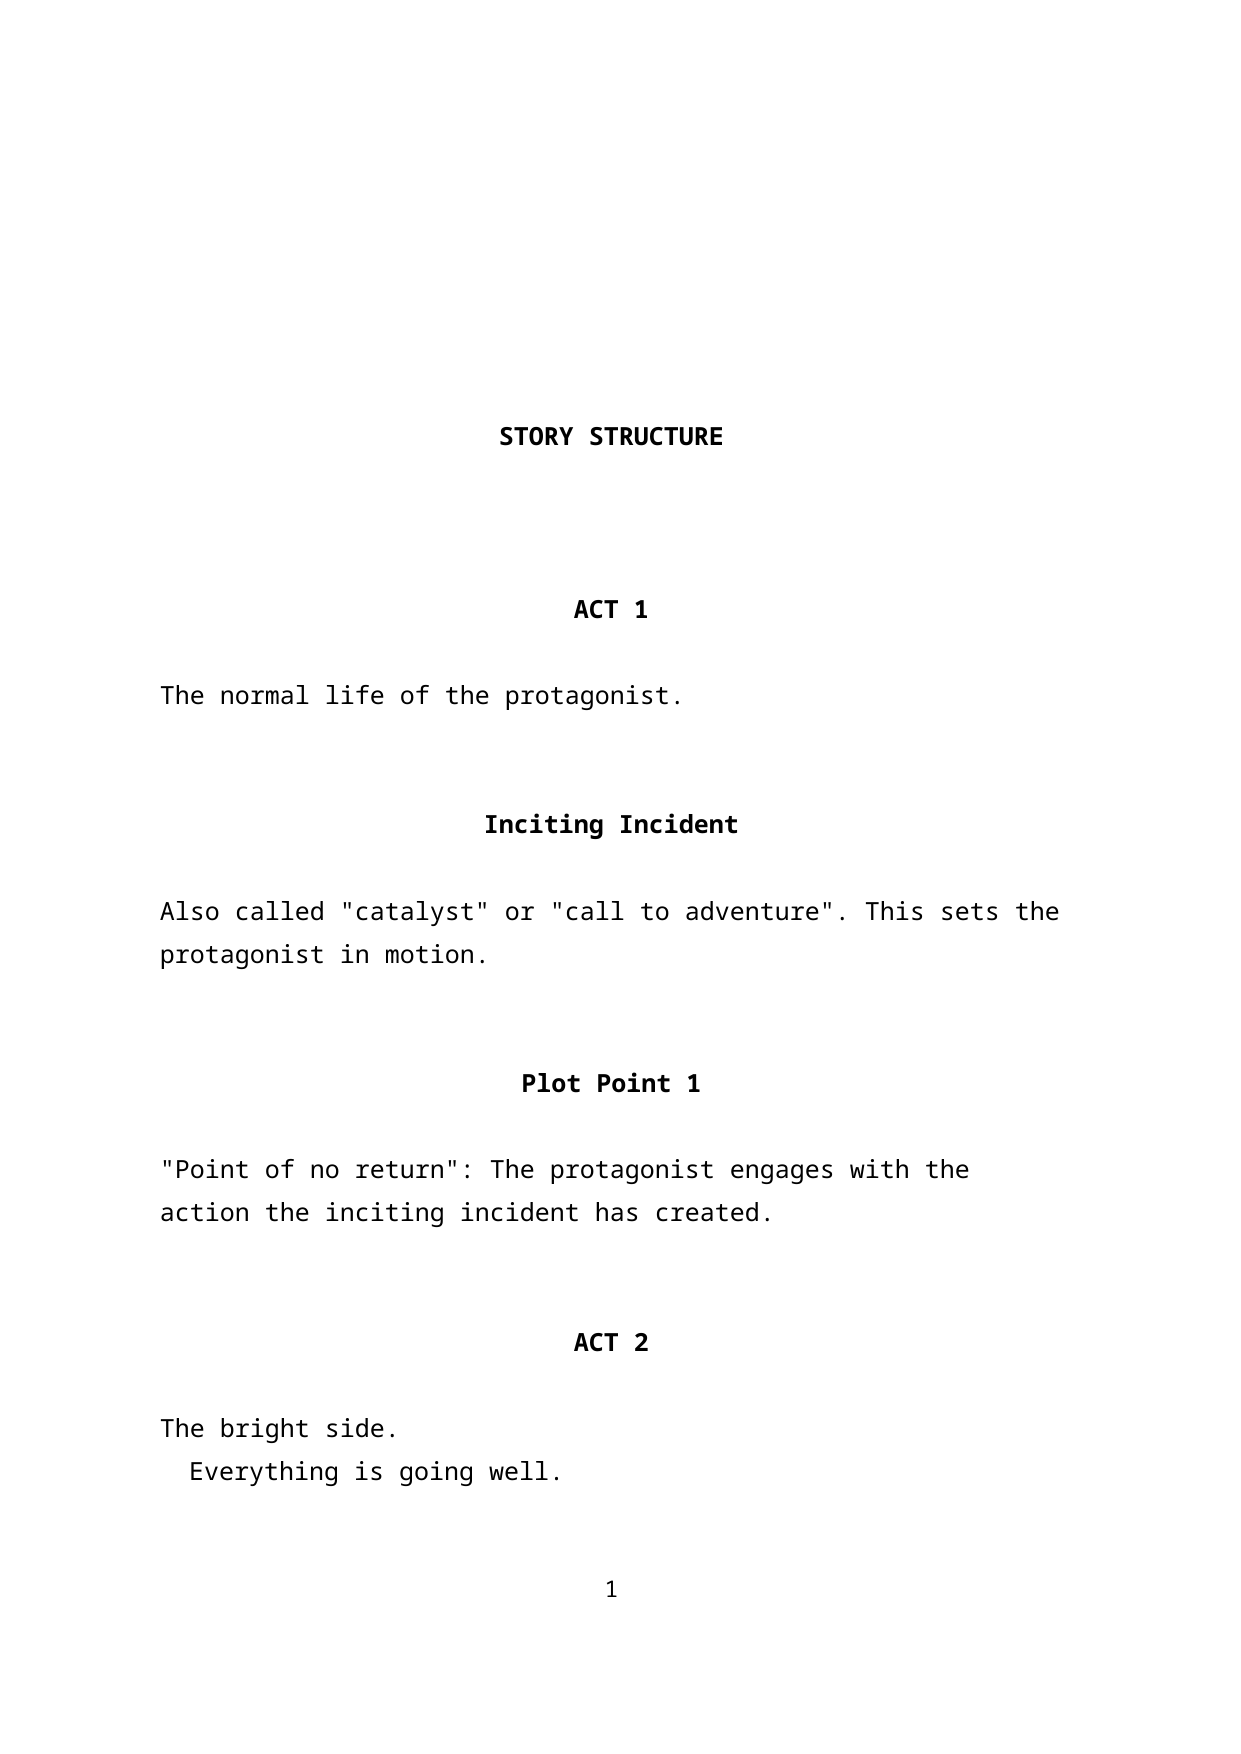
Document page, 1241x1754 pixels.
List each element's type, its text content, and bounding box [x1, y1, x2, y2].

subtitle Story structure [159, 411, 1063, 454]
subtitle Plot Point 1 [159, 1058, 1063, 1101]
subtitle ACT 1 [159, 583, 1063, 627]
text The normal life of the protagonist. [159, 670, 1063, 713]
text "Point of no return": The protagonist engages with the action the inciting incident has created. [159, 1144, 1063, 1230]
text Everything is going well. [159, 1446, 1063, 1489]
subtitle ACT 2 [159, 1317, 1063, 1360]
text Also called "catalyst" or "call to adventure". This sets the protagonist in motion. [159, 885, 1063, 972]
subtitle Inciting Incident [159, 799, 1063, 842]
text The bright side. [159, 1403, 1063, 1446]
